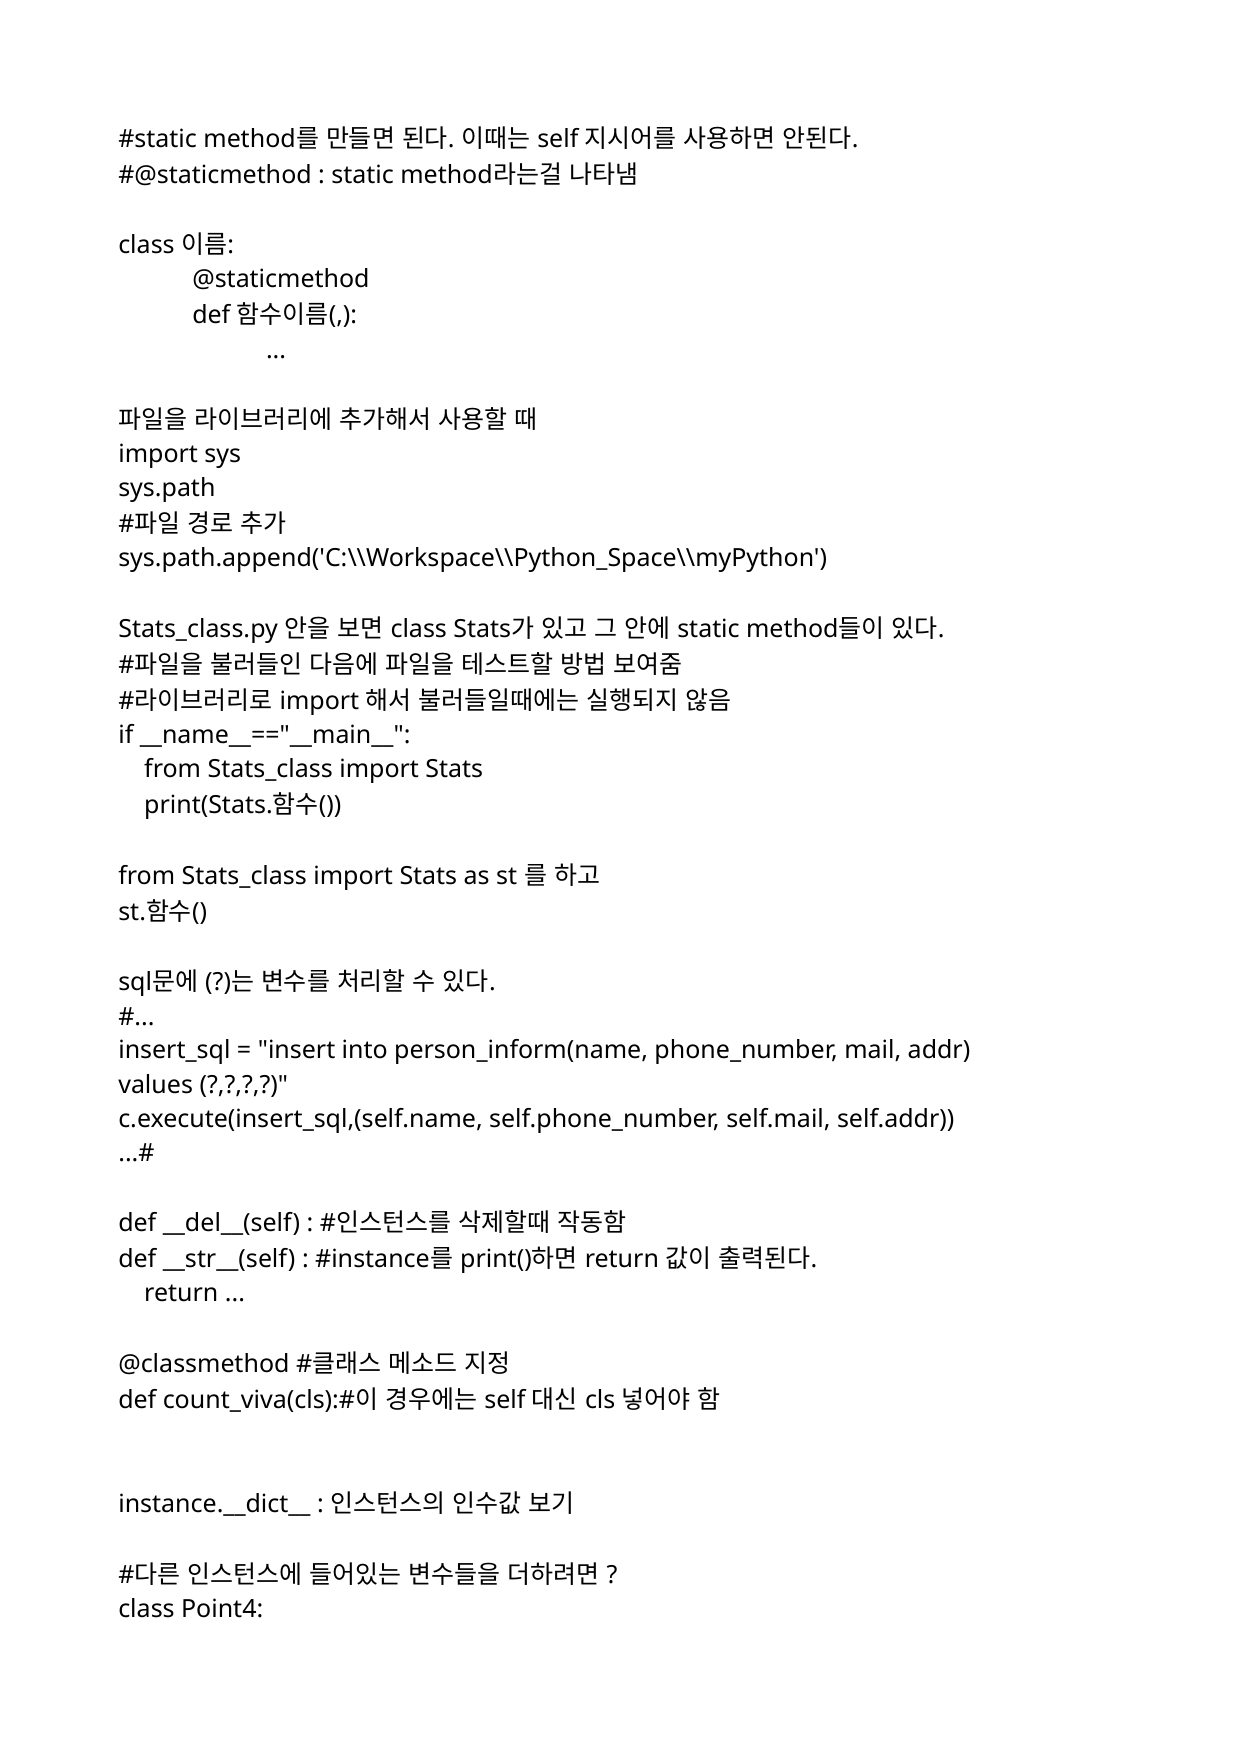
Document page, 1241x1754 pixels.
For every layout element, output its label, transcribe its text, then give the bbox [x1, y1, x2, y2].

text sql문에 (?)는 변수를 처리할 수 있다. [118, 962, 1122, 998]
text values (?,?,?,?)" [118, 1066, 1122, 1100]
text #static method를 만들면 된다. 이때는 self 지시어를 사용하면 안된다. [118, 118, 1122, 154]
text ...# [118, 1134, 1122, 1168]
text c.execute(insert_sql,(self.name, self.phone_number, self.mail, self.addr)) [118, 1100, 1122, 1134]
text #라이브러리로 import 해서 불러들일때에는 실행되지 않음 [118, 681, 1122, 717]
text Stats_class.py 안을 보면 class Stats가 있고 그 안에 static method들이 있다. [118, 608, 1122, 644]
text print(Stats.함수()) [118, 785, 1122, 821]
text insert_sql = "insert into person_inform(name, phone_number, mail, addr) [118, 1032, 1122, 1066]
text if __name__=="__main__": [118, 717, 1122, 751]
text st.함수() [118, 892, 1122, 928]
text import sys [118, 436, 1122, 470]
text @classmethod #클래스 메소드 지정 [118, 1343, 1122, 1379]
text sys.path [118, 470, 1122, 504]
text return ... [118, 1275, 1122, 1309]
text sys.path.append('C:\\Workspace\\Python_Space\\myPython') [118, 540, 1122, 574]
text ... [118, 331, 1122, 365]
text from Stats_class import Stats as st 를 하고 [118, 855, 1122, 892]
text class Point4: [118, 1590, 1122, 1624]
text def __del__(self) : #인스턴스를 삭제할때 작동함 [118, 1202, 1122, 1239]
text def count_viva(cls):#이 경우에는 self 대신 cls 넣어야 함 [118, 1379, 1122, 1416]
text def 함수이름(,): [118, 295, 1122, 331]
text def __str__(self) : #instance를 print()하면 return 값이 출력된다. [118, 1239, 1122, 1275]
text #파일을 불러들인 다음에 파일을 테스트할 방법 보여줌 [118, 644, 1122, 681]
text #다른 인스턴스에 들어있는 변수들을 더하려면 ? [118, 1554, 1122, 1590]
text #@staticmethod : static method라는걸 나타냄 [118, 154, 1122, 191]
text class 이름: [118, 225, 1122, 261]
text 파일을 라이브러리에 추가해서 사용할 때 [118, 399, 1122, 436]
text @staticmethod [118, 261, 1122, 295]
text #파일 경로 추가 [118, 504, 1122, 540]
text instance.__dict__ : 인스턴스의 인수값 보기 [118, 1484, 1122, 1520]
text from Stats_class import Stats [118, 751, 1122, 785]
text #... [118, 998, 1122, 1032]
